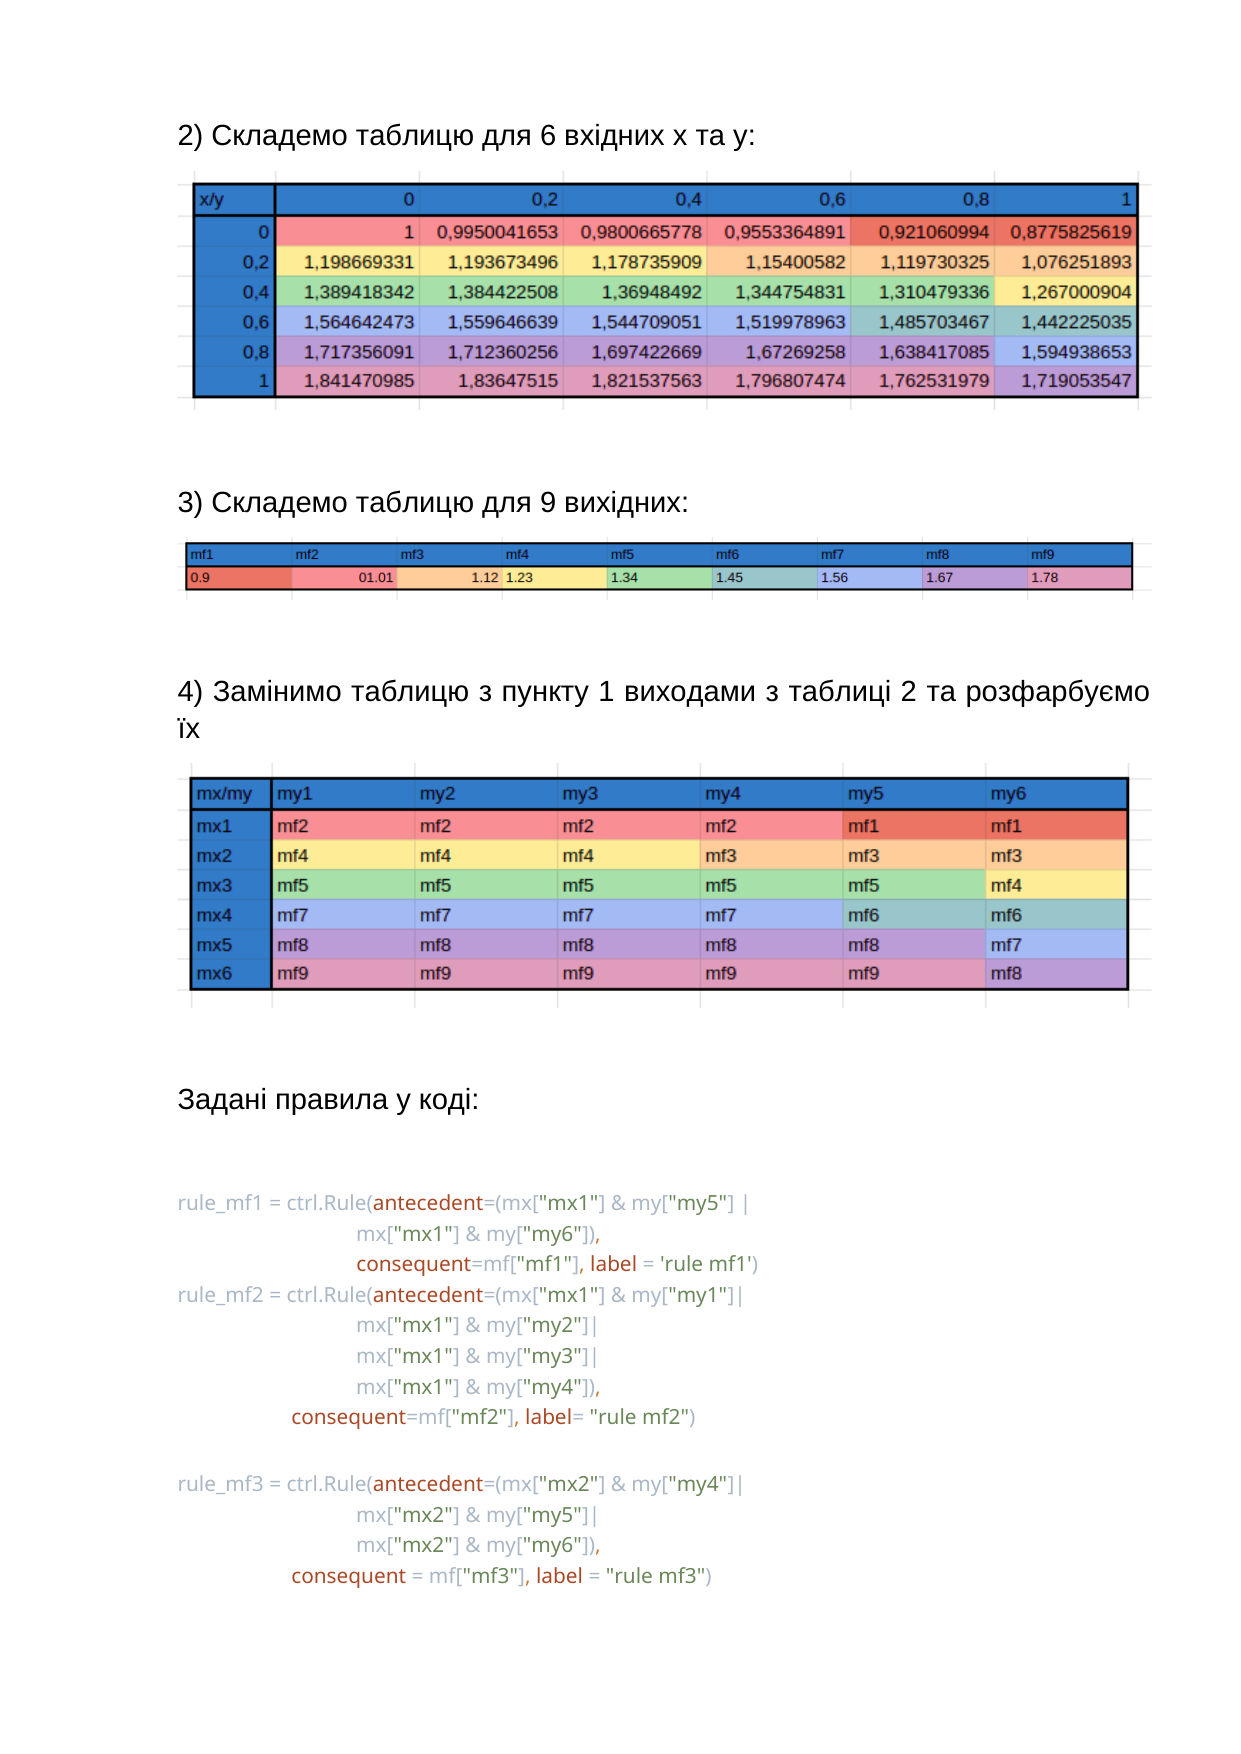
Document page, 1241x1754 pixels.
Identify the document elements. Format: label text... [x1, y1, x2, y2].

text 4) Замінимо таблицю з пункту 1 виходами з таблиці 2 та розфарбуємо їх [177, 674, 1152, 744]
text Задані правила у коді: [177, 1082, 1152, 1116]
text rule_mf1 = ctrl.Rule(antecedent=(mx["mx1"] & my["my5"] | mx["mx1"] & my["my6"]), consequent=mf["mf1"], label = 'rule mf1') rule_mf2 = ctrl.Rule(antecedent=(mx["mx1"] & my["my1"]| mx["mx1"] & my["my2"]| mx["mx1"] & my["my3"]| mx["mx1"] & my["my4"]), consequent=mf["mf2"], label= "rule mf2") rule_mf3 = ctrl.Rule(antecedent=(mx["mx2"] & my["my4"]| mx["mx2"] & my["my5"]| mx["mx2"] & my["my6"]), consequent = mf["mf3"], label = "rule mf3") [177, 1188, 1152, 1626]
picture [177, 537, 1152, 600]
picture [177, 171, 1152, 410]
text 3) Cкладемо таблицю для 9 вихідних: [177, 484, 1152, 518]
picture [177, 763, 1152, 1008]
text 2) Складемо таблицю для 6 вхідних x та y: [177, 118, 1152, 152]
